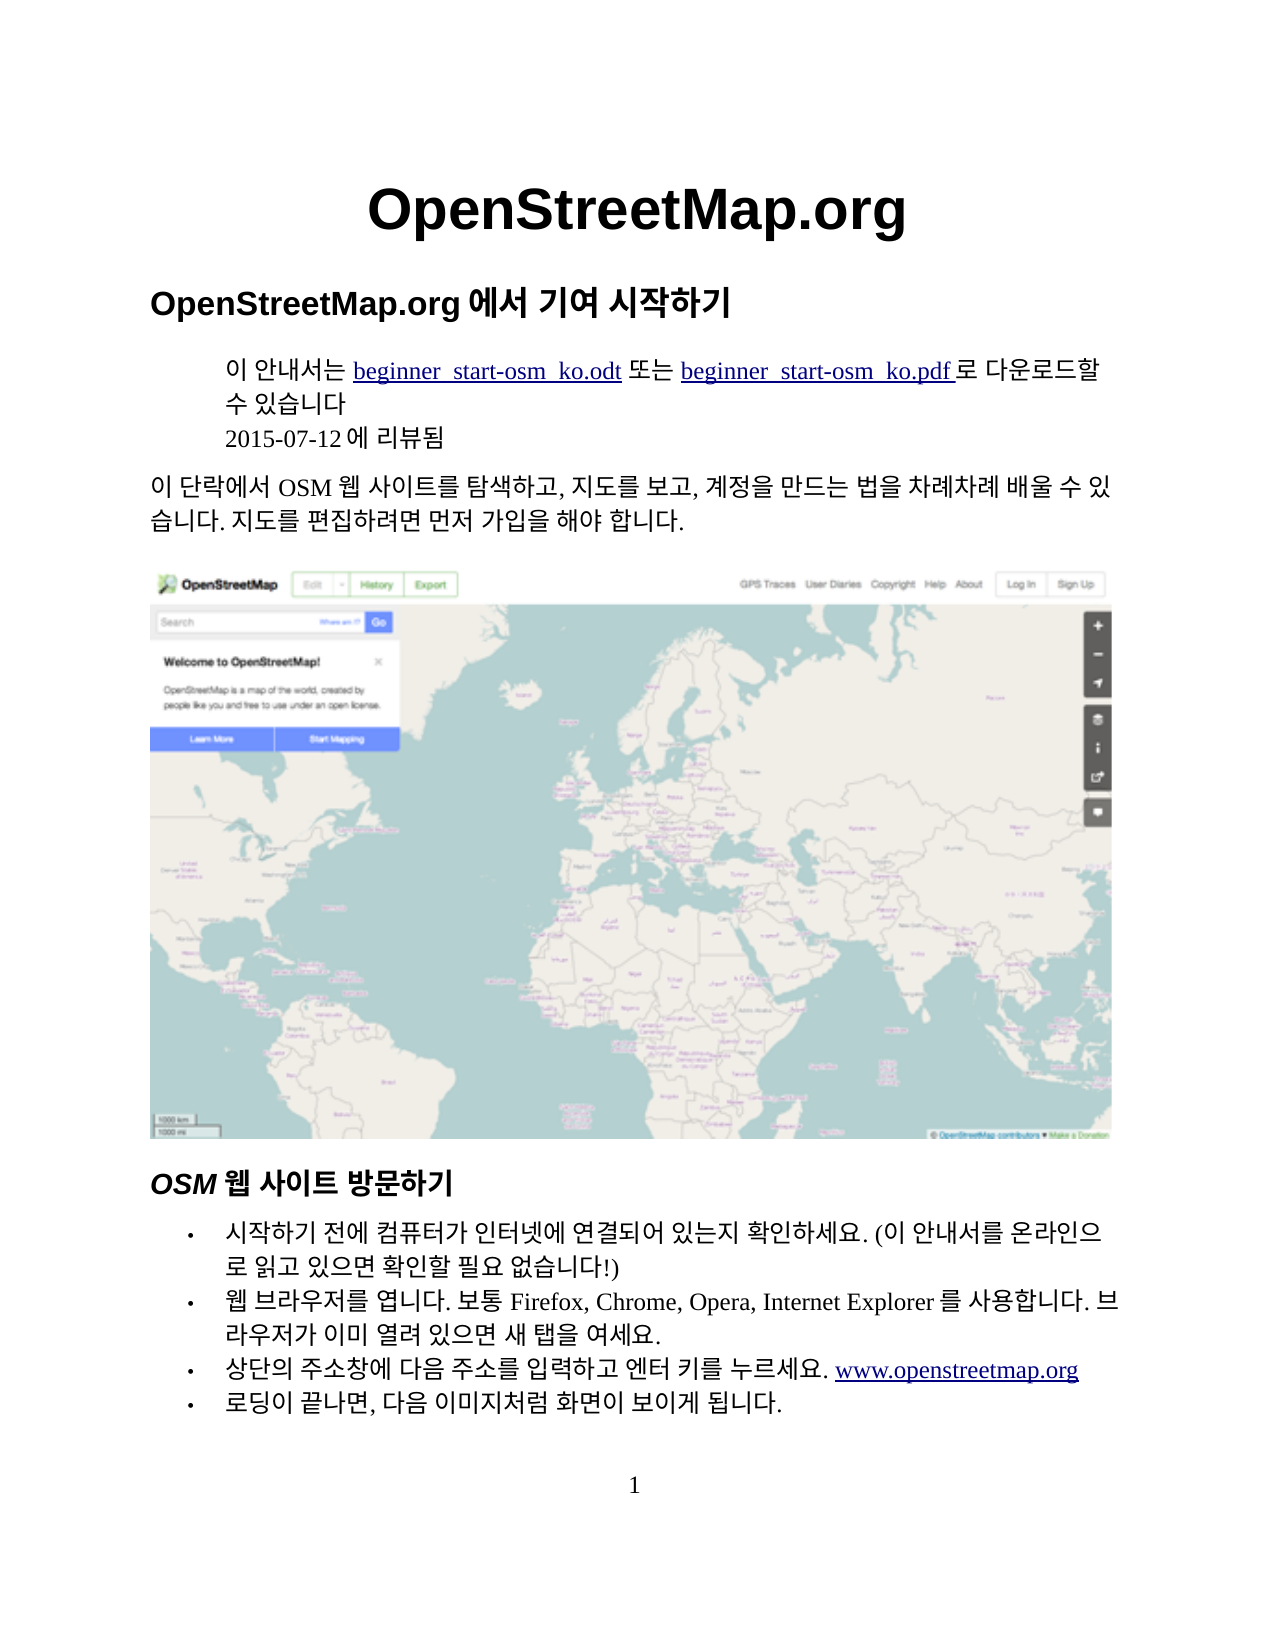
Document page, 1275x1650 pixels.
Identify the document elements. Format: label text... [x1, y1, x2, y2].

list 웹 브라우저를 엽니다. 보통 Firefox, Chrome, Opera, Internet Explorer를 사용합니다. 브라우저가 이미 열려 있으면 새 탭을 여세요. [187, 1284, 1125, 1352]
list 로딩이 끝나면, 다음 이미지처럼 화면이 보이게 됩니다. [187, 1386, 1125, 1420]
list 시작하기 전에 컴퓨터가 인터넷에 연결되어 있는지 확인하세요. (이 안내서를 온라인으로 읽고 있으면 확인할 필요 없습니다!) [187, 1216, 1125, 1284]
text 이 안내서는 beginner_start-osm_ko.odt 또는 beginner_start-osm_ko.pdf로 다운로드할 수 있습니다 2015-07-12에 리뷰됨 [225, 353, 1125, 455]
subtitle OSM 웹 사이트 방문하기 [150, 1163, 1125, 1203]
list 상단의 주소창에 다음 주소를 입력하고 엔터 키를 누르세요. www.openstreetmap.org [187, 1352, 1125, 1386]
picture [150, 566, 1112, 1139]
subtitle OpenStreetMap.org에서 기여 시작하기 [150, 279, 1125, 325]
title OpenStreetMap.org [150, 175, 1125, 242]
text 이 단락에서 OSM 웹 사이트를 탐색하고, 지도를 보고, 계정을 만드는 법을 차례차례 배울 수 있습니다. 지도를 편집하려면 먼저 가입을 해야 합니다. [150, 470, 1125, 567]
